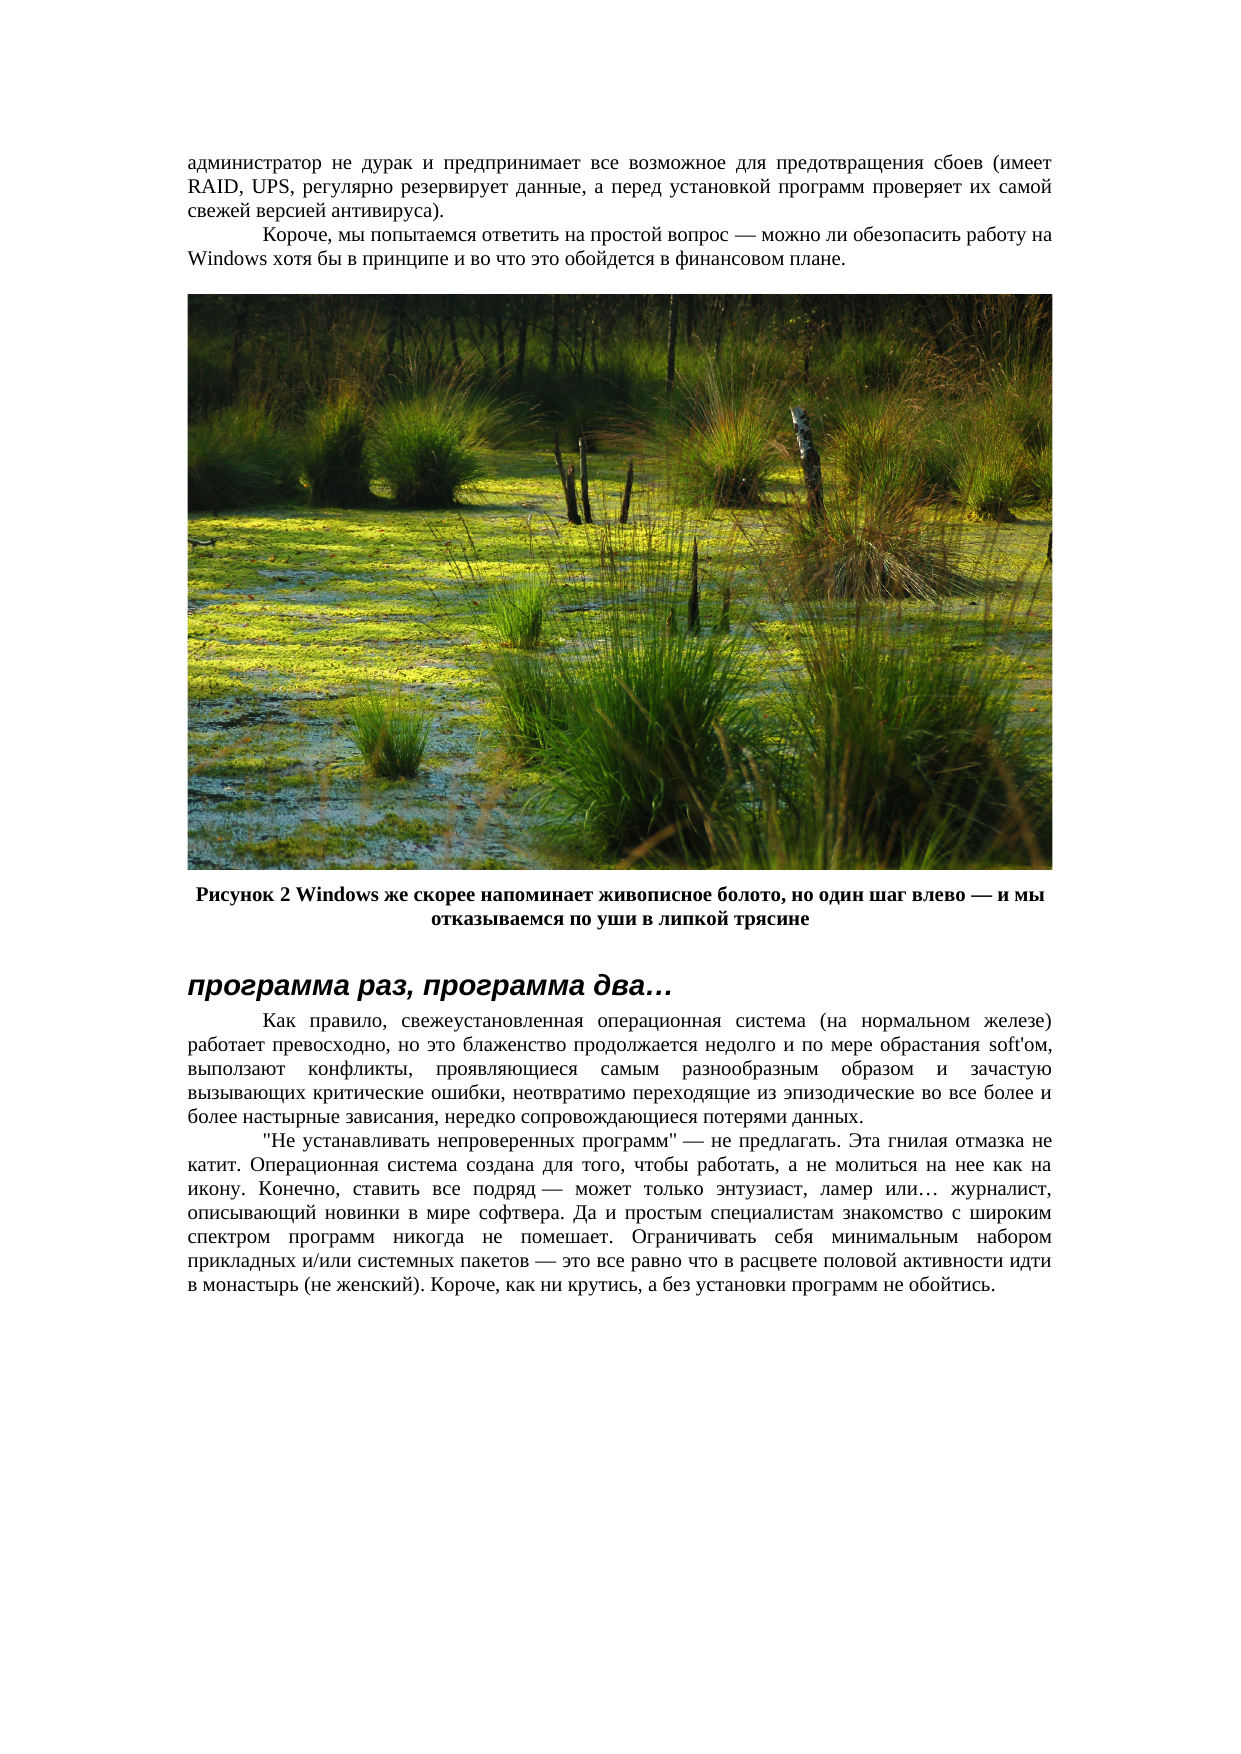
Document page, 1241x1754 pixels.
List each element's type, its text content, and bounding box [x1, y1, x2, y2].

text Как правило, свежеустановленная операционная система (на нормальном железе) работает превосходно, но это блаженство продолжается недолго и по мере обрастания soft'ом, выползают конфликты, проявляющиеся самым разнообразным образом и зачастую вызывающих критические ошибки, неотвратимо переходящие из эпизодические во все более и более настырные зависания, нередко сопровождающиеся потерями данных. [187, 1007, 1053, 1128]
text Рисунок 2 Windows же скорее напоминает живописное болото, но один шаг влево — и мы отказываемся по уши в липкой трясине [187, 882, 1053, 930]
text администратор не дурак и предпринимает все возможное для предотвращения сбоев (имеет RAID, UPS, регулярно резервирует данные, а перед установкой программ проверяет их самой свежей версией антивируса). [187, 150, 1053, 222]
text Короче, мы попытаемся ответить на простой вопрос — можно ли обезопасить работу на Windows хотя бы в принципе и во что это обойдется в финансовом плане. [187, 222, 1053, 270]
text "Не устанавливать непроверенных программ" — не предлагать. Эта гнилая отмазка не катит. Операционная система создана для того, чтобы работать, а не молиться на нее как на икону. Конечно, ставить все подряд — может только энтузиаст, ламер или… журналист, описывающий новинки в мире софтвера. Да и простым специалистам знакомство с широким спектром программ никогда не помешает. Ограничивать себя минимальным набором прикладных и/или системных пакетов — это все равно что в расцвете половой активности идти в монастырь (не женский). Короче, как ни крутись, а без установки программ не обойтись. [187, 1128, 1053, 1296]
subtitle программа раз, программа два… [187, 968, 1053, 1001]
picture [187, 294, 1053, 870]
